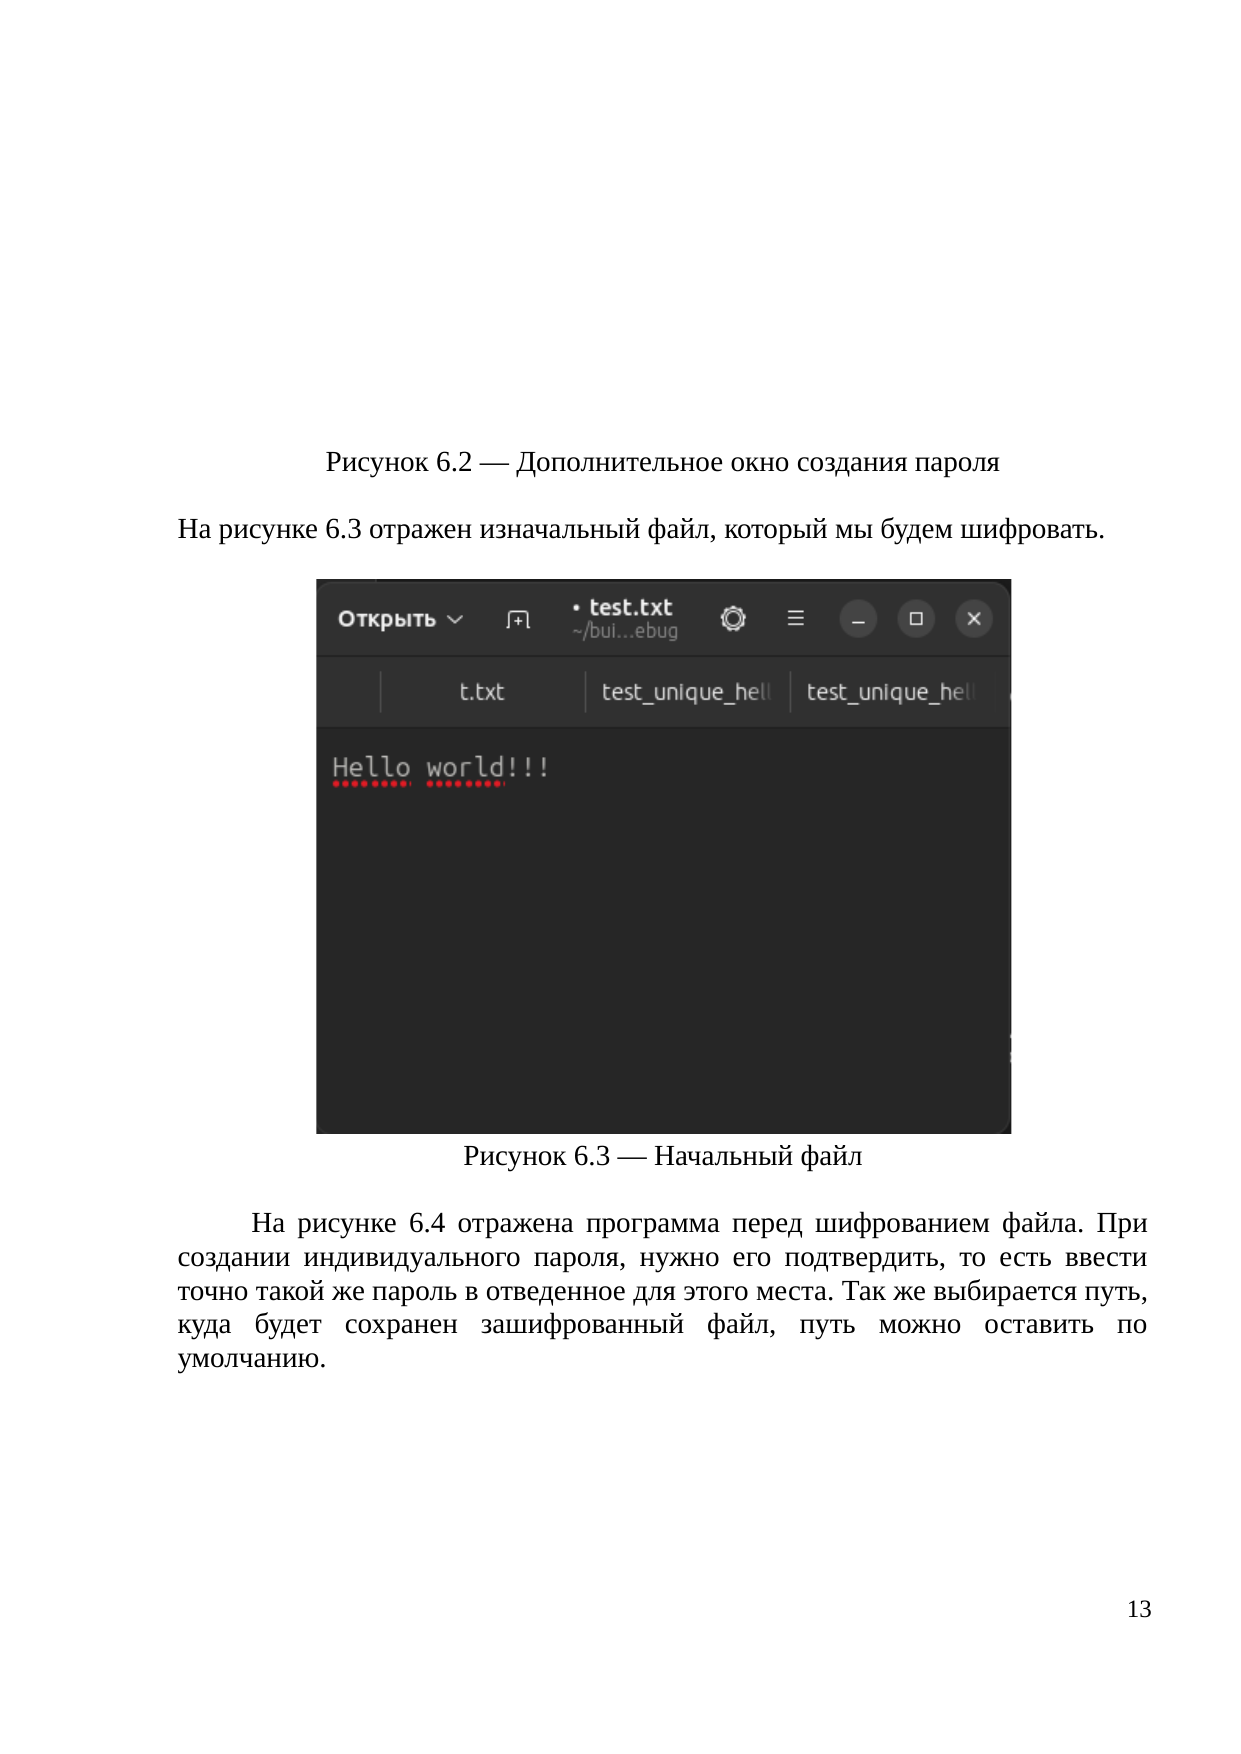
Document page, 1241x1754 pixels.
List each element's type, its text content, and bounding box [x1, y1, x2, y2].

text На рисунке 6.3 отражен изначальный файл, который мы будем шифровать. [177, 511, 1148, 544]
text Рисунок 6.3 — Начальный файл [177, 1138, 1148, 1172]
text Рисунок 6.2 — Дополнительное окно создания пароля [177, 444, 1148, 477]
text На рисунке 6.4 отражена программа перед шифрованием файла. При создании индивидуального пароля, нужно его подтвердить, то есть ввести точно такой же пароль в отведенное для этого места. Так же выбирается путь, куда будет сохранен зашифрованный файл, путь можно оставить по умолчанию. [177, 1206, 1148, 1373]
